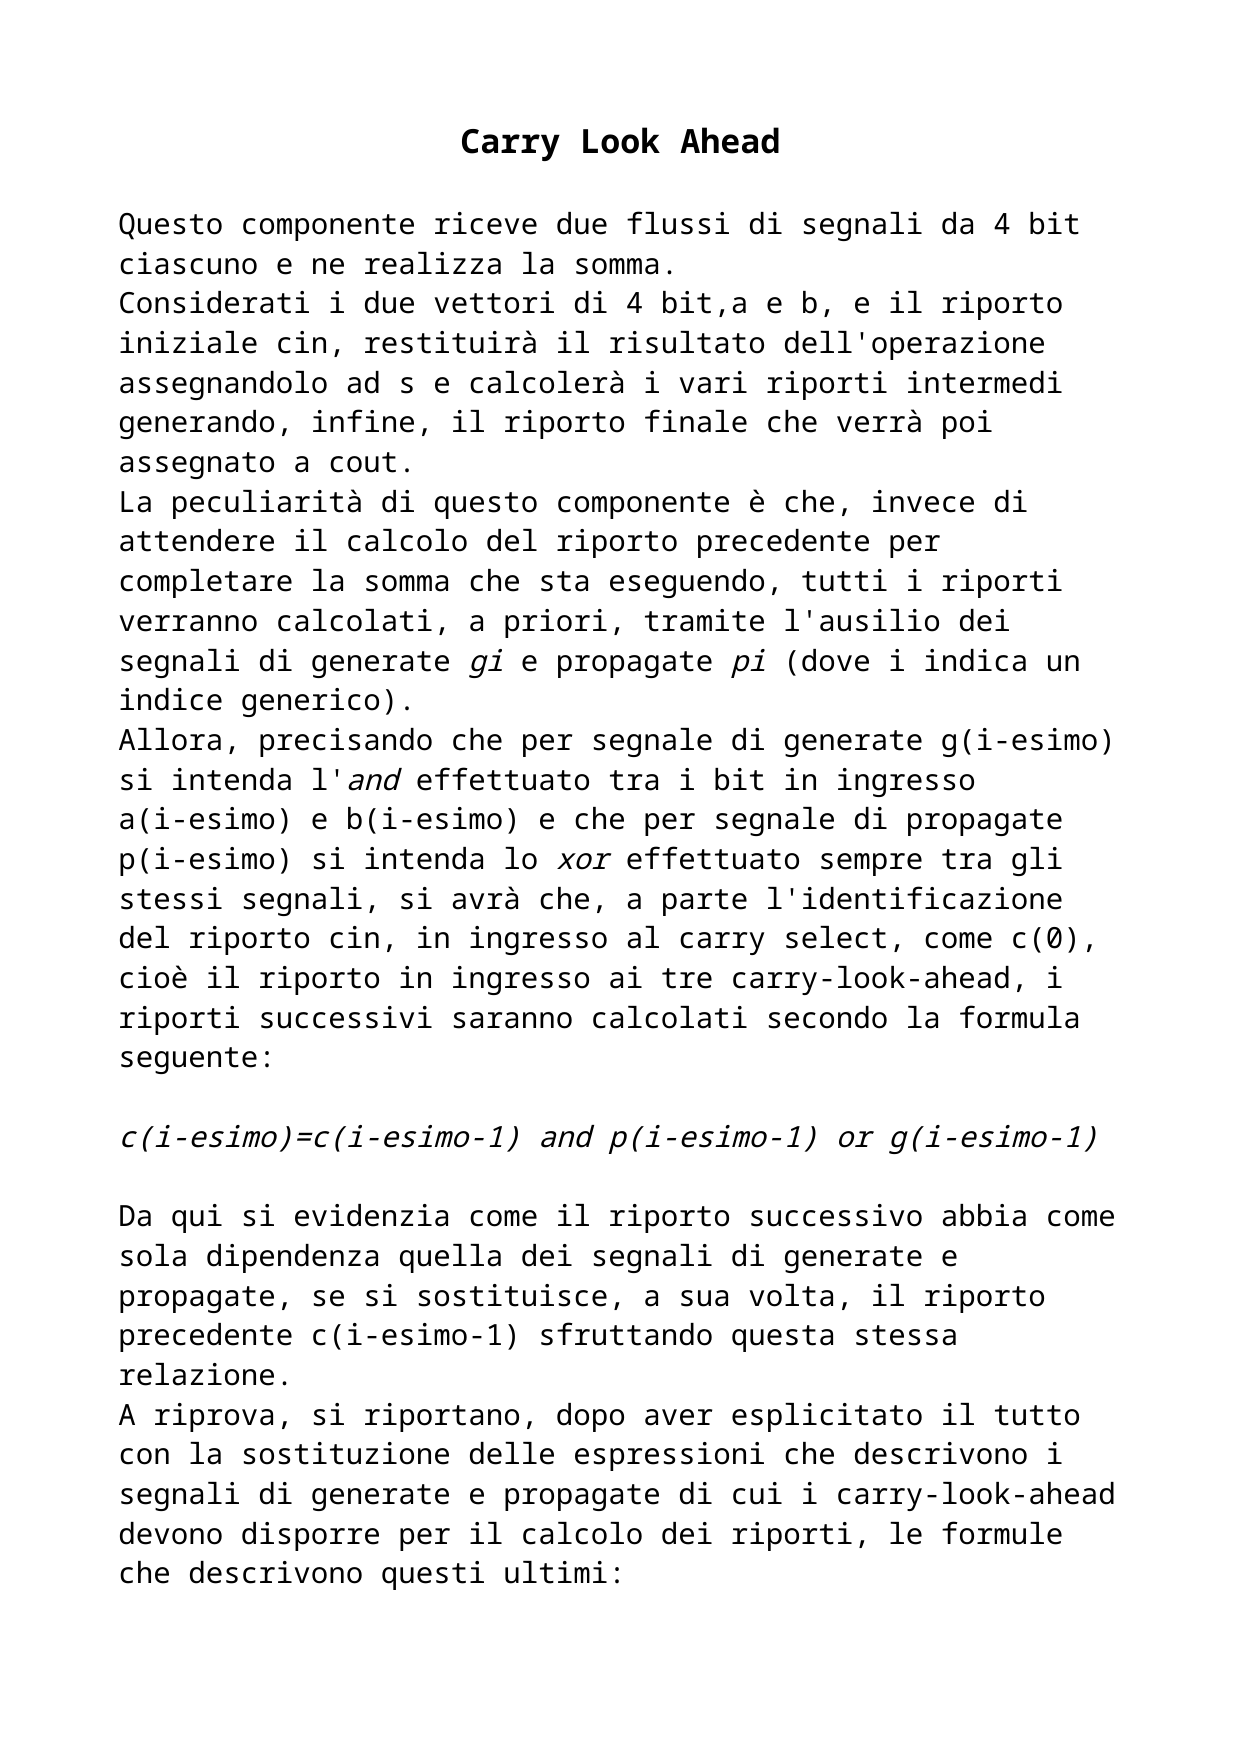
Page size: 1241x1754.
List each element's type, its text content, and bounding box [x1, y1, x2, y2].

text a(i-esimo) e b(i-esimo) e che per segnale di propagate p(i-esimo) si intenda lo xor effettuato sempre tra gli stessi segnali, si avrà che, a parte l'identificazione del riporto cin, in ingresso al carry select, come c(0), cioè il riporto in ingresso ai tre carry-look-ahead, i riporti successivi saranno calcolati secondo la formula seguente: [118, 798, 1122, 1076]
text Carry Look Ahead [118, 118, 1122, 163]
text Considerati i due vettori di 4 bit,a e b, e il riporto iniziale cin, restituirà il risultato dell'operazione assegnandolo ad s e calcolerà i vari riporti intermedi generando, infine, il riporto finale che verrà poi assegnato a cout. [118, 283, 1122, 481]
text Da qui si evidenzia come il riporto successivo abbia come sola dipendenza quella dei segnali di generate e propagate, se si sostituisce, a sua volta, il riporto precedente c(i-esimo-1) sfruttando questa stessa relazione. [118, 1195, 1122, 1394]
text Allora, precisando che per segnale di generate g(i-esimo) si intenda l'and effettuato tra i bit in ingresso [118, 719, 1122, 798]
text A riprova, si riportano, dopo aver esplicitato il tutto con la sostituzione delle espressioni che descrivono i segnali di generate e propagate di cui i carry-look-ahead devono disporre per il calcolo dei riporti, le formule che descrivono questi ultimi: [118, 1394, 1122, 1592]
text Questo componente riceve due flussi di segnali da 4 bit ciascuno e ne realizza la somma. [118, 203, 1122, 283]
text c(i-esimo)=c(i-esimo-1) and p(i-esimo-1) or g(i-esimo-1) [118, 1116, 1122, 1156]
text La peculiarità di questo componente è che, invece di attendere il calcolo del riporto precedente per completare la somma che sta eseguendo, tutti i riporti verranno calcolati, a priori, tramite l'ausilio dei segnali di generate gi e propagate pi (dove i indica un indice generico). [118, 481, 1122, 719]
